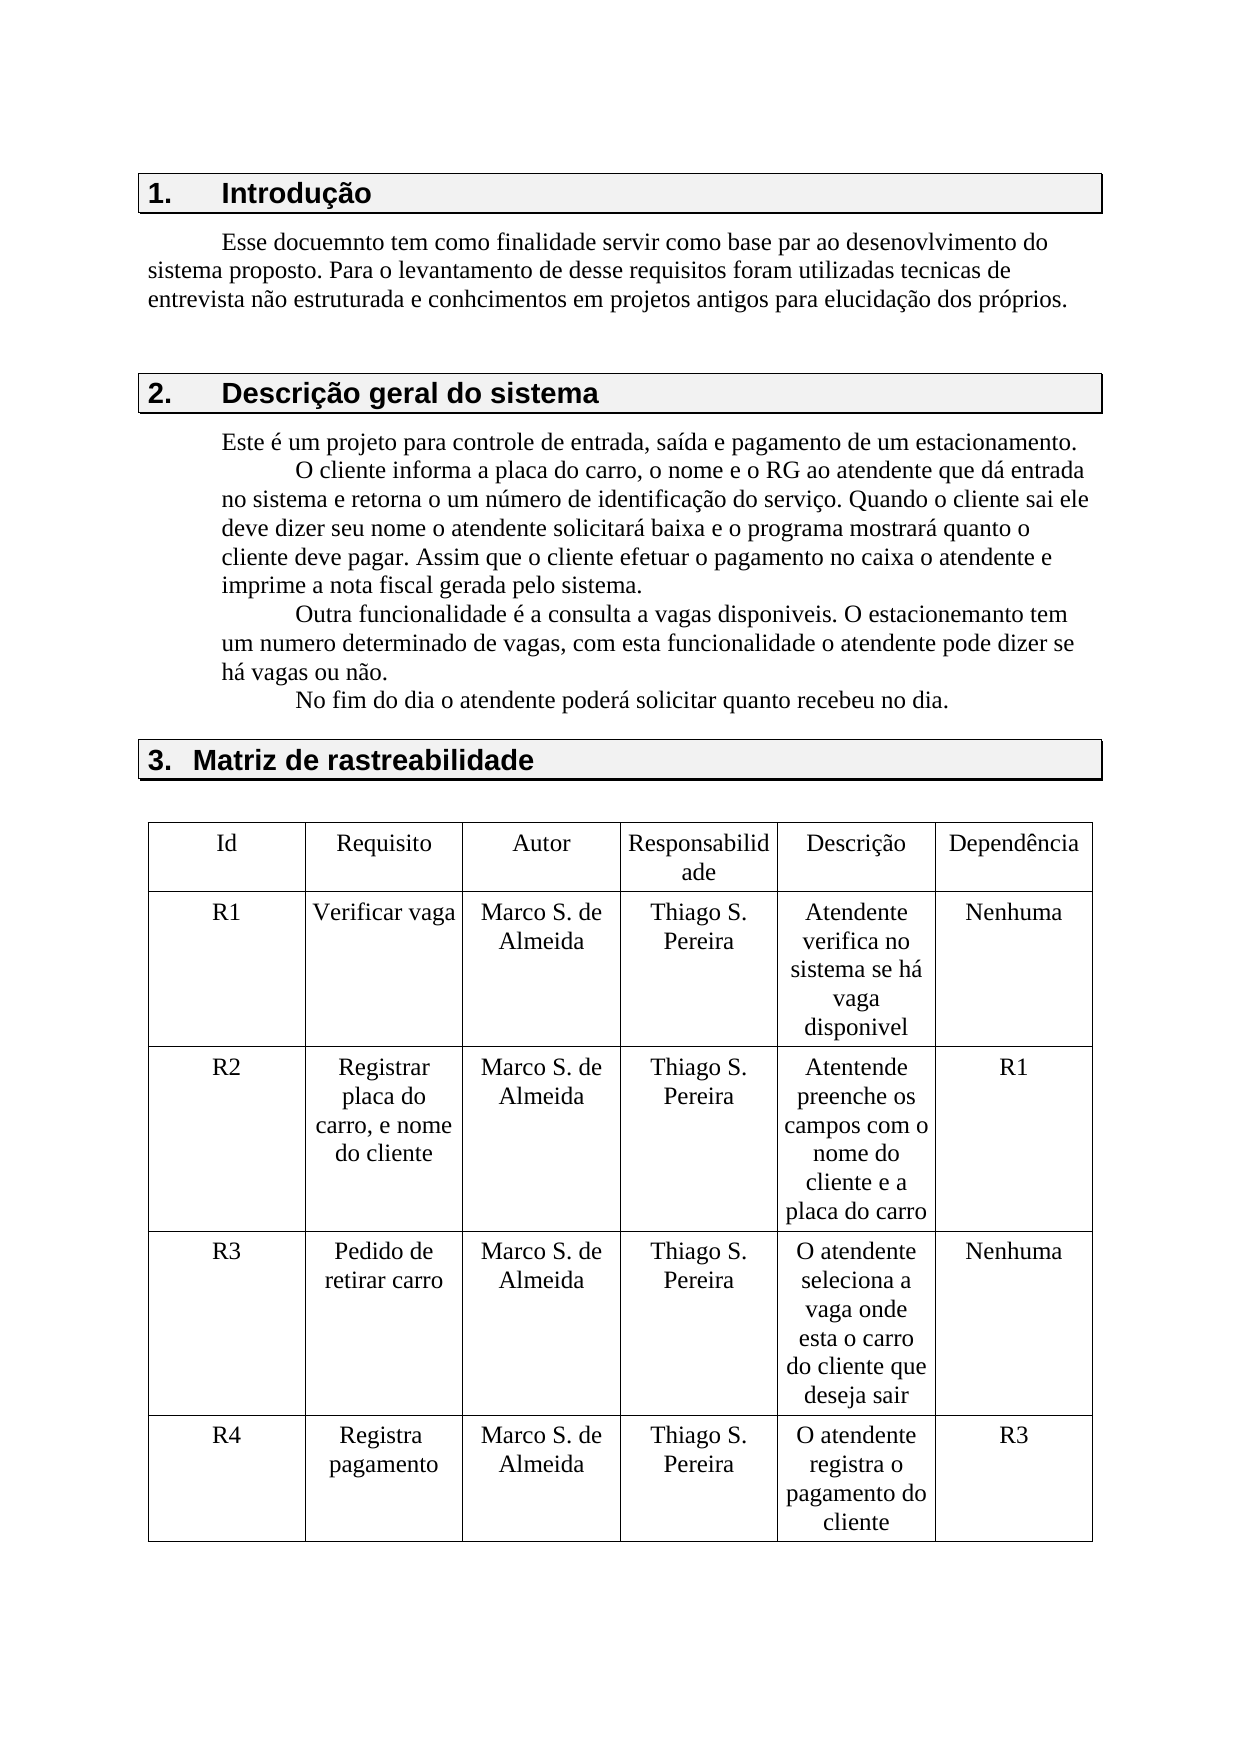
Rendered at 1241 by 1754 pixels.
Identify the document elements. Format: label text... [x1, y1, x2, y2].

table_header Requisito [306, 823, 462, 891]
table_header Id [149, 823, 305, 891]
table_cell R2 [149, 1047, 305, 1231]
table_cell Pedido de retirar carro [306, 1232, 462, 1414]
table_header Descrição [778, 823, 935, 891]
table_cell Registra pagamento [306, 1416, 462, 1541]
table_cell Thiago S. Pereira [621, 1416, 777, 1541]
table_cell Marco S. de Almeida [463, 1416, 620, 1541]
table_cell R1 [936, 1047, 1092, 1231]
text Esse docuemnto tem como finalidade servir como base par ao desenovlvimento do sistema proposto. Para o levantamento de desse requisitos foram utilizadas tecnicas de entrevista não estruturada e conhcimentos em projetos antigos para elucidação dos próprios. [148, 227, 1092, 313]
table_cell Thiago S. Pereira [621, 1232, 777, 1414]
table_cell Verificar vaga [306, 892, 462, 1046]
subtitle Introdução [139, 174, 1101, 212]
table_cell Marco S. de Almeida [463, 892, 620, 1046]
text Outra funcionalidade é a consulta a vagas disponiveis. O estacionemanto tem um numero determinado de vagas, com esta funcionalidade o atendente pode dizer se há vagas ou não. [221, 599, 1092, 686]
table_cell R4 [149, 1416, 305, 1541]
table_cell Marco S. de Almeida [463, 1232, 620, 1414]
table_cell Atentende preenche os campos com o nome do cliente e a placa do carro [778, 1047, 935, 1231]
table_cell Marco S. de Almeida [463, 1047, 620, 1231]
table_cell O atendente seleciona a vaga onde esta o carro do cliente que deseja sair [778, 1232, 935, 1414]
table_cell R3 [936, 1416, 1092, 1541]
table_cell Nenhuma [936, 892, 1092, 1046]
text O cliente informa a placa do carro, o nome e o RG ao atendente que dá entrada no sistema e retorna o um número de identificação do serviço. Quando o cliente sai ele deve dizer seu nome o atendente solicitará baixa e o programa mostrará quanto o cliente deve pagar. Assim que o cliente efetuar o pagamento no caixa o atendente e imprime a nota fiscal gerada pelo sistema. [221, 456, 1092, 599]
table_header Responsabilidade [621, 823, 777, 891]
text Este é um projeto para controle de entrada, saída e pagamento de um estacionamento. [148, 427, 1092, 456]
table_cell O atendente registra o pagamento do cliente [778, 1416, 935, 1541]
table_header Autor [463, 823, 620, 891]
table_header Dependência [936, 823, 1092, 891]
table_cell R1 [149, 892, 305, 1046]
table_cell Registrar placa do carro, e nome do cliente [306, 1047, 462, 1231]
table_cell Nenhuma [936, 1232, 1092, 1414]
table_cell Thiago S. Pereira [621, 1047, 777, 1231]
table_cell Atendente verifica no sistema se há vaga disponivel [778, 892, 935, 1046]
table_cell R3 [149, 1232, 305, 1414]
subtitle Descrição geral do sistema [139, 374, 1101, 412]
subtitle Matriz de rastreabilidade [139, 740, 1101, 778]
text No fim do dia o atendente poderá solicitar quanto recebeu no dia. [148, 686, 1092, 714]
table_cell Thiago S. Pereira [621, 892, 777, 1046]
